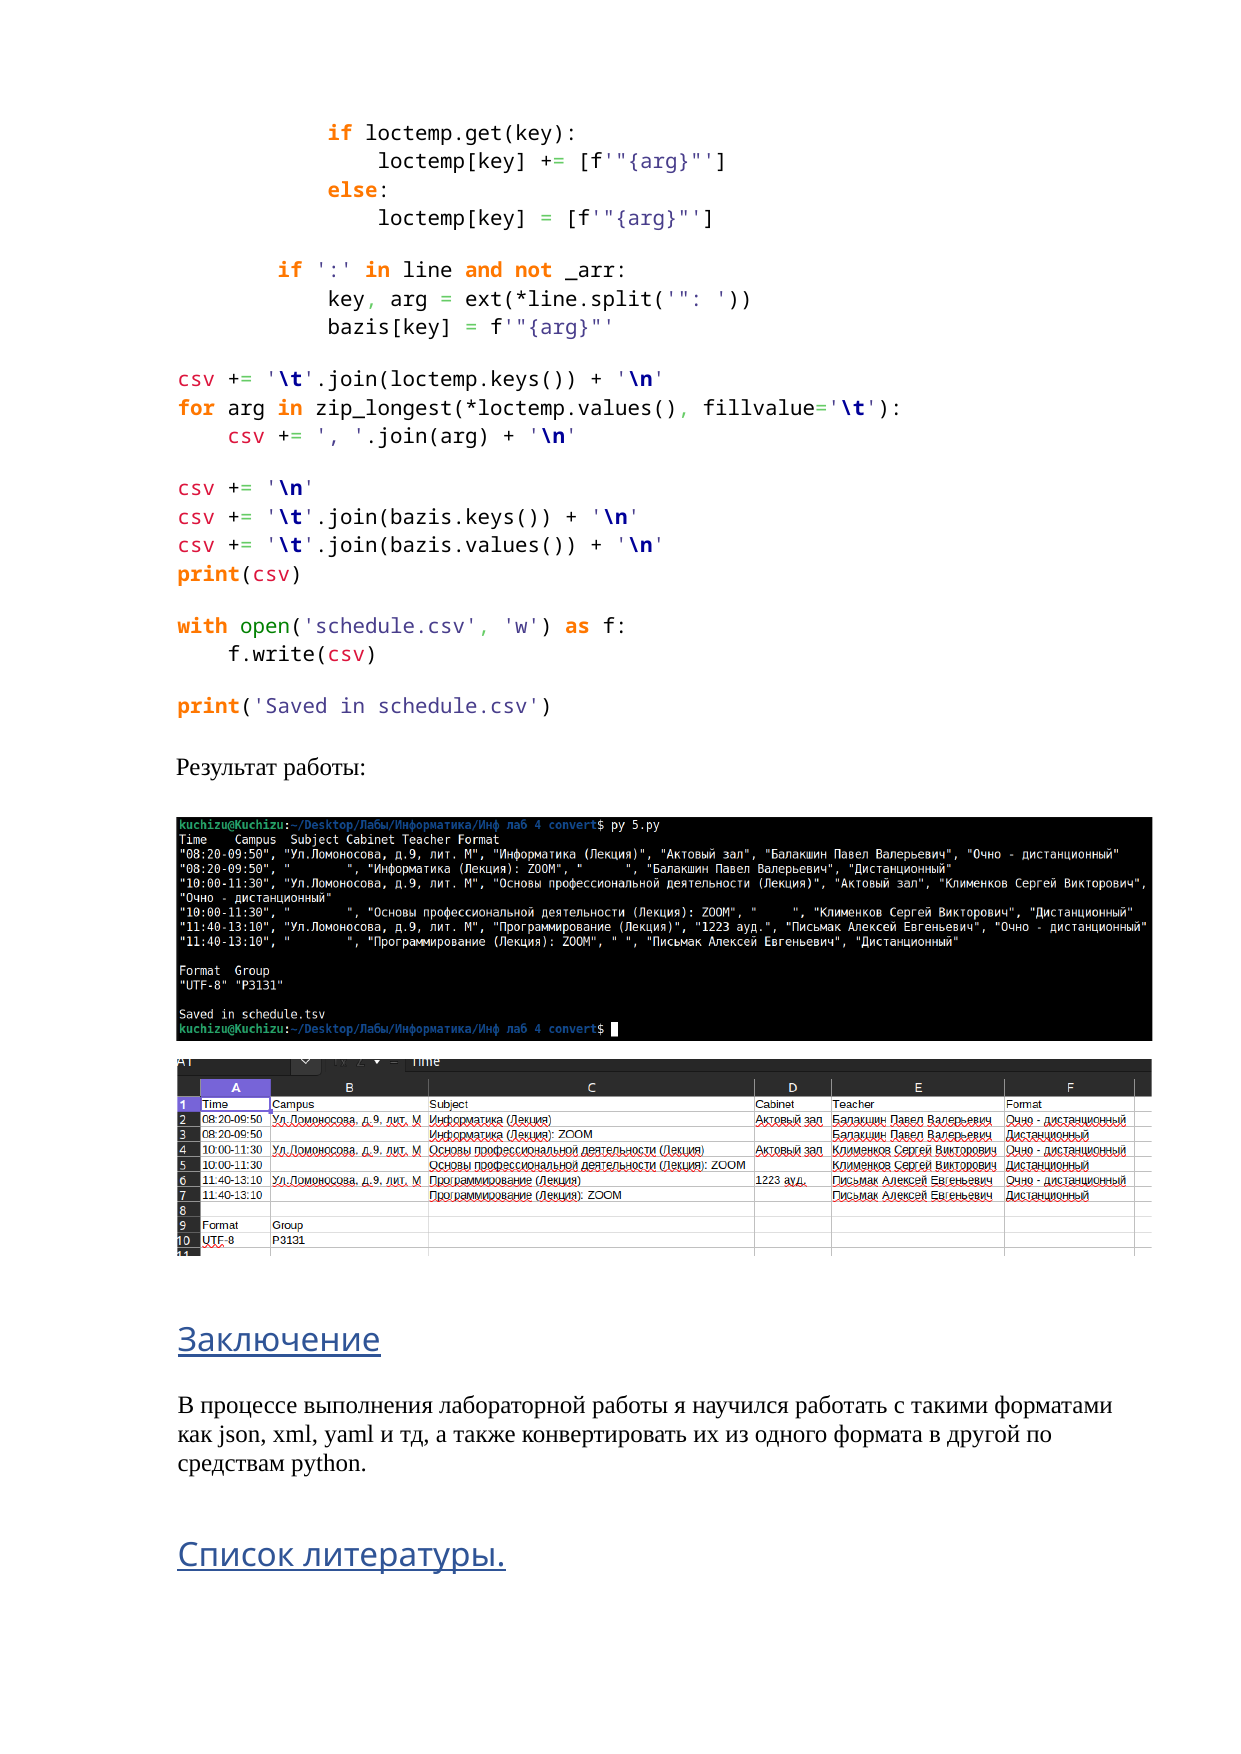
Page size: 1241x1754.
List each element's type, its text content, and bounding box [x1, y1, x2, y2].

text Результат работы: [176, 752, 1152, 781]
text loctemp[key] += [f'"{arg}"'] [177, 147, 1152, 175]
text csv += ', '.join(arg) + '\n' [177, 421, 1152, 450]
picture [176, 817, 1153, 1041]
text with open('schedule.csv', 'w') as f: [177, 611, 1152, 639]
text csv += '\t'.join(loctemp.keys()) + '\n' [177, 364, 1152, 393]
text csv += '\t'.join(bazis.values()) + '\n' [177, 530, 1152, 559]
text print('Saved in schedule.csv') [177, 691, 1152, 720]
text В процессе выполнения лабораторной работы я научился работать с такими форматами как json, xml, yaml и тд, а также конвертировать их из одного формата в другой по средствам python. [177, 1390, 1152, 1477]
text else: [177, 175, 1152, 203]
text loctemp[key] = [f'"{arg}"'] [177, 203, 1152, 232]
text f.write(csv) [177, 639, 1152, 668]
subtitle Список литературы. [177, 1530, 1152, 1576]
text for arg in zip_longest(*loctemp.values(), fillvalue='\t'): [177, 393, 1152, 421]
text if loctemp.get(key): [177, 118, 1152, 147]
text key, arg = ext(*line.split('": ')) [177, 284, 1152, 312]
text if ':' in line and not _arr: [177, 256, 1152, 284]
picture [177, 1059, 1152, 1256]
text csv += '\t'.join(bazis.keys()) + '\n' [177, 502, 1152, 530]
text print(csv) [177, 559, 1152, 587]
text csv += '\n' [177, 473, 1152, 502]
text bazis[key] = f'"{arg}"' [177, 312, 1152, 341]
subtitle Заключение [177, 1316, 1152, 1362]
